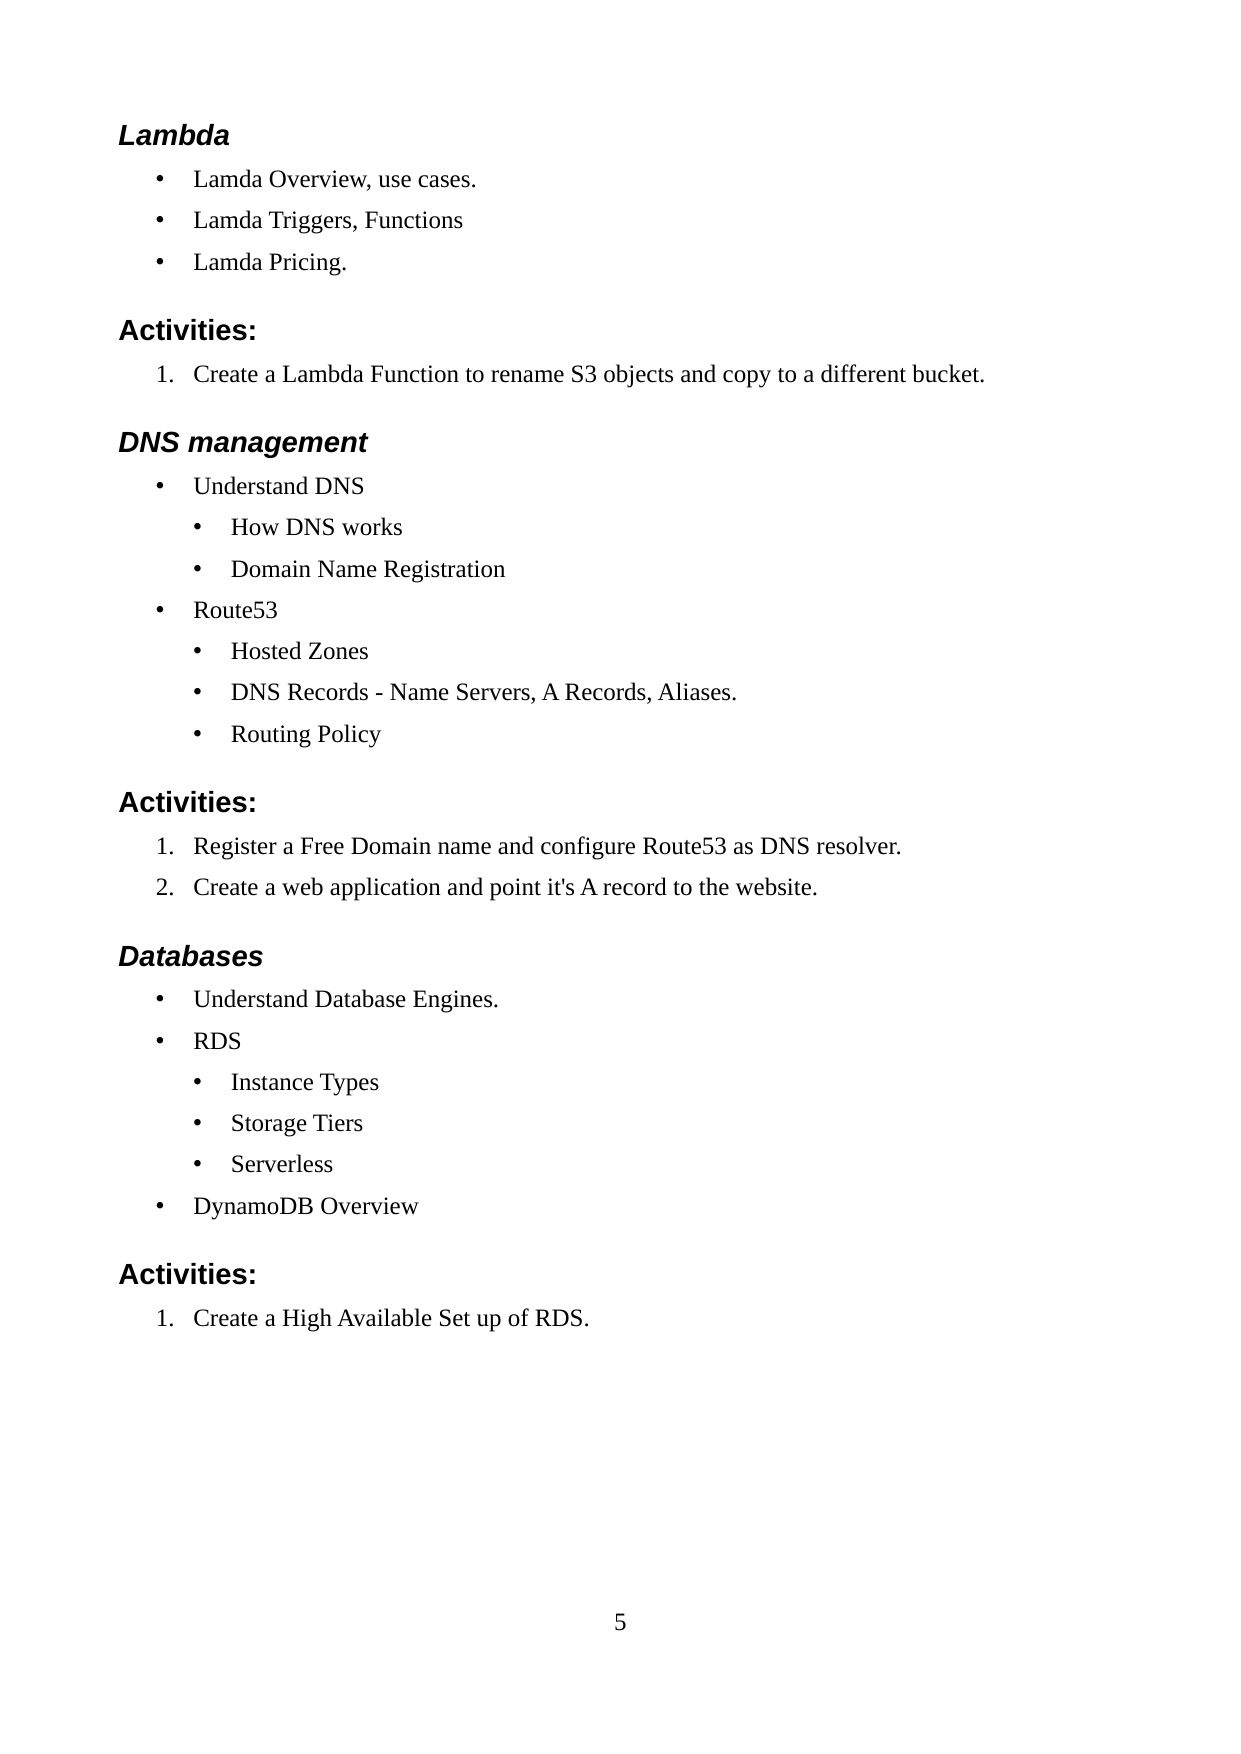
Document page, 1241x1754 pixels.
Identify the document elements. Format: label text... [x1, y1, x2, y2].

list Understand DNS [156, 471, 1122, 500]
list Domain Name Registration [193, 554, 1122, 582]
list Lamda Overview, use cases. [156, 164, 1122, 193]
list Lamda Triggers, Functions [156, 205, 1122, 234]
list DynamoDB Overview [156, 1191, 1122, 1219]
list Register a Free Domain name and configure Route53 as DNS resolver. [156, 831, 1122, 860]
list Hosted Zones [193, 636, 1122, 665]
list Understand Database Engines. [156, 984, 1122, 1013]
subtitle Activities: [118, 313, 1122, 346]
list Create a Lambda Function to rename S3 objects and copy to a different bucket. [156, 359, 1122, 388]
list Serverless [193, 1149, 1122, 1178]
list How DNS works [193, 512, 1122, 541]
list Create a High Available Set up of RDS. [156, 1303, 1122, 1332]
list Route53 [156, 595, 1122, 624]
list Instance Types [193, 1067, 1122, 1096]
subtitle Databases [118, 938, 1122, 972]
list DNS Records - Name Servers, A Records, Aliases. [193, 677, 1122, 706]
list RDS [156, 1026, 1122, 1054]
subtitle DNS management [118, 425, 1122, 459]
list Routing Policy [193, 719, 1122, 747]
subtitle Lambda [118, 118, 1122, 152]
list Lamda Pricing. [156, 247, 1122, 275]
list Storage Tiers [193, 1108, 1122, 1137]
list Create a web application and point it's A record to the website. [156, 872, 1122, 901]
subtitle Activities: [118, 785, 1122, 818]
subtitle Activities: [118, 1257, 1122, 1291]
